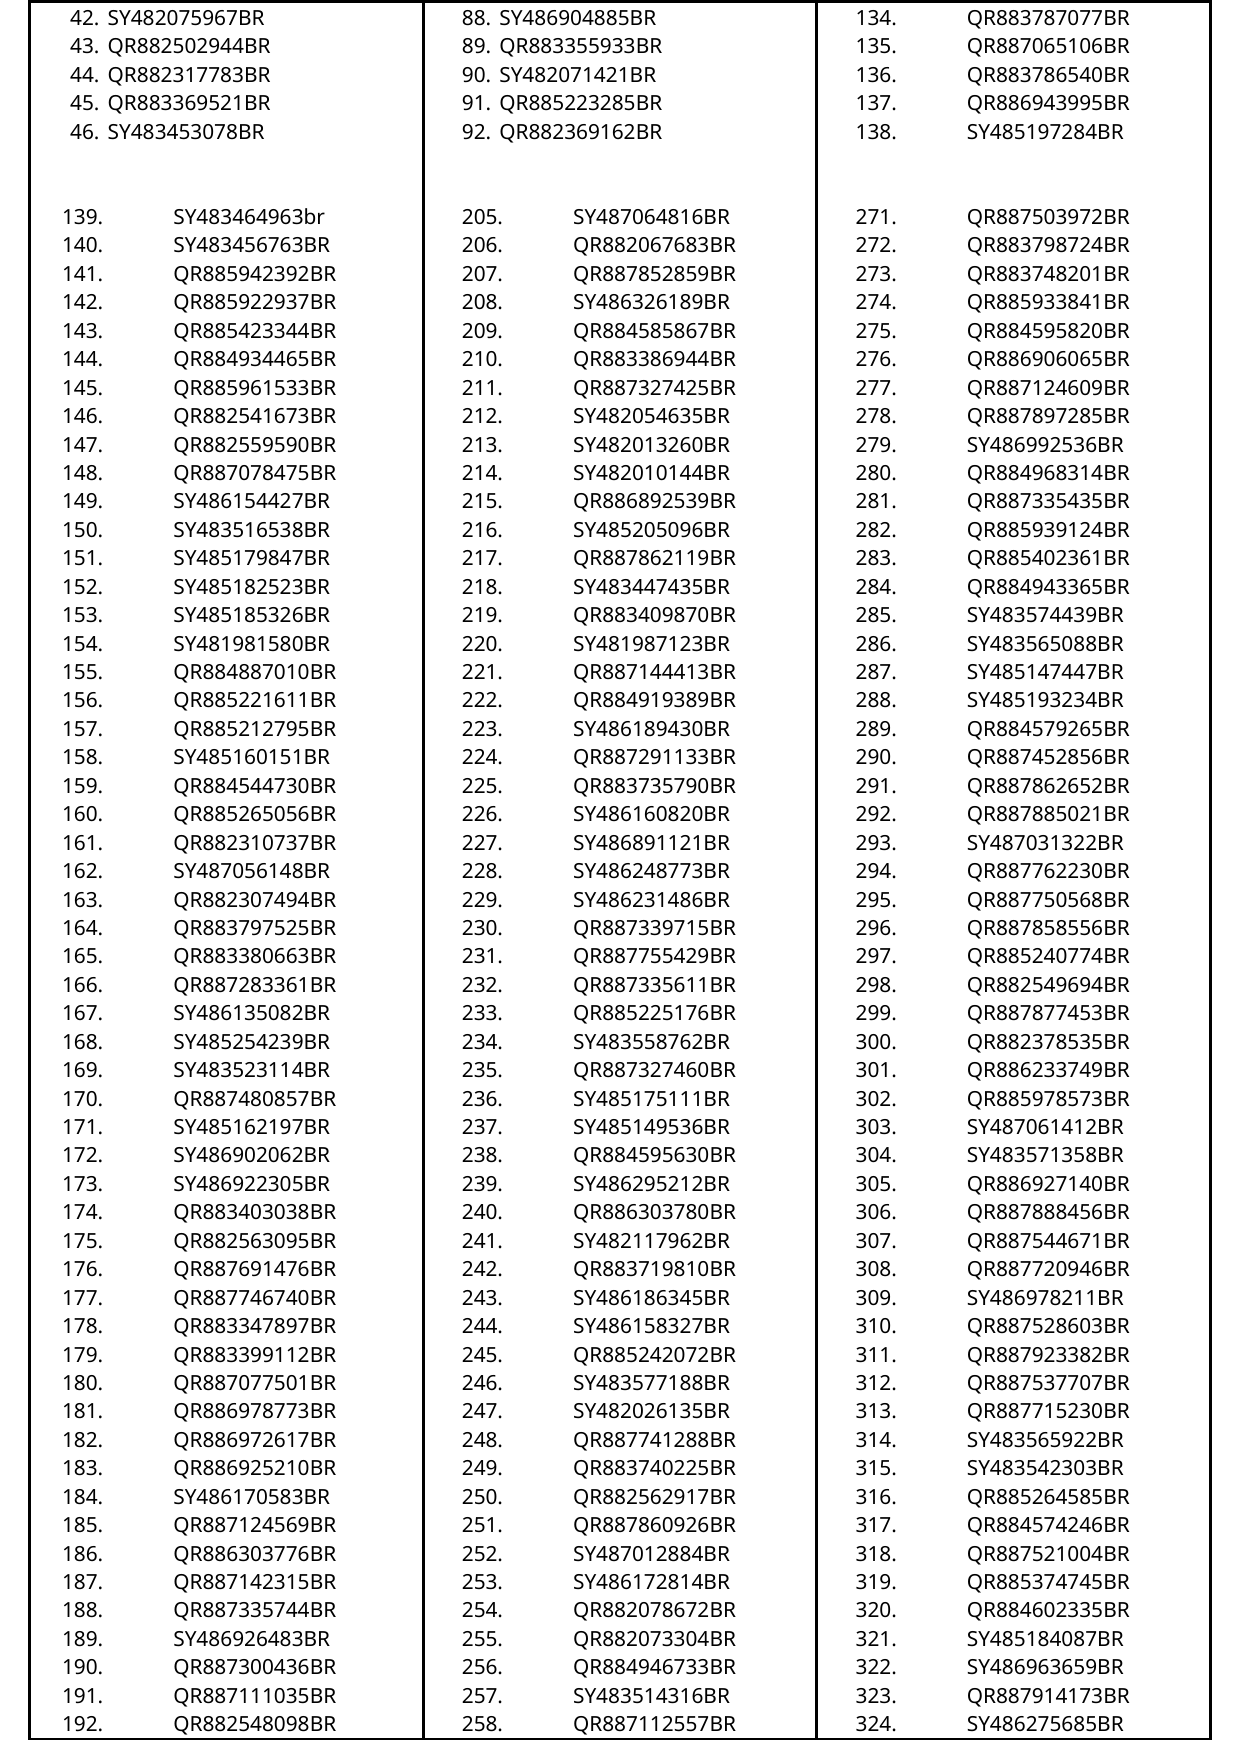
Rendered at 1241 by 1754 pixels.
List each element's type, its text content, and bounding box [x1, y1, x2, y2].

table_cell QR882527075BR SY482125116BR QR882372379BR SY483586675BR QR883346145BR QR883712003BR QR882400830BR SY483496895BR QR883727250BR SY483502879BR QR883771871BR QR882558886BR SY482080896BR QR883381385BR SY482026135BR QR882578660BR SY482055494BR QR883413494BR QR883796462BR QR882382597BR SY482054595BR SY482051930BR SY482054043BR QR883736716BR QR883733105BR SY482119685BR SY483416490BR SY483455723BR SY482137202BR QR882565207BR SY482061203BR SY482065678BR QR882366118BR QR882511760BR QR882371872BR SY482129356BR QR883725483BR QR883723465BR QR882533133BR QR882531415BR SY482135569BR SY482075967BR QR882502944BR QR882317783BR QR883369521BR SY483453078BR SY483464963br SY483456763BR QR885942392BR QR885922937BR QR885423344BR QR884934465BR QR885961533BR QR882541673BR QR882559590BR QR887078475BR SY486154427BR SY483516538BR SY485179847BR SY485182523BR SY485185326BR SY481981580BR QR884887010BR QR885221611BR QR885212795BR SY485160151BR QR884544730BR QR885265056BR QR882310737BR SY487056148BR QR882307494BR QR883797525BR QR883380663BR QR887283361BR SY486135082BR SY485254239BR SY483523114BR QR887480857BR SY485162197BR SY486902062BR SY486922305BR QR883403038BR QR882563095BR QR887691476BR QR887746740BR QR883347897BR QR883399112BR QR887077501BR QR886978773BR QR886972617BR QR886925210BR SY486170583BR QR887124569BR QR886303776BR QR887142315BR QR887335744BR SY486926483BR QR887300436BR QR887111035BR QR882548098BR QR882378535BR QR882362252BR SY481972906BR QR887684988BR QR882501904BR SY482028644BR SY486275972BR QR885976011BR QR887497058BR QR887850858BR QR887718253BR QR887702868BR [31, 3, 422, 1738]
table_cell SY482014512BR SY483434391BR SY482115961BR SY483500246BR QR887261281BR QR885418295BR SY485271223BR QR887257738BR SY486926537BR QR882333698BR QR886235339BR QR887247280BR QR886231535BR QR886981242BR QR886906754BR SY486260615BR QR885234093BR QR887134433BR QR887311955BR SY486239666BR SY486896322BR QR884588537BR QR887307757BR SY483556024BR SY483538025BR SY483568521BR SY485221893BR QR886272889BR QR885365859BR SY483580258BR SY486936772BR QR887100960BR QR882546097BR QR883373680BR SY483438464BR QR883412511BR QR885986098BR SY485251586BR QR886296315BR QR885228084BR SY485152800BR QR883787077BR QR887065106BR QR883786540BR QR886943995BR SY485197284BR QR887503972BR QR883798724BR QR883748201BR QR885933841BR QR884595820BR QR886906065BR QR887124609BR QR887897285BR SY486992536BR QR884968314BR QR887335435BR QR885939124BR QR885402361BR QR884943365BR SY483574439BR SY483565088BR SY485147447BR SY485193234BR QR884579265BR QR887452856BR QR887862652BR QR887885021BR SY487031322BR QR887762230BR QR887750568BR QR887858556BR QR885240774BR QR882549694BR QR887877453BR QR882378535BR QR886233749BR QR885978573BR SY487061412BR SY483571358BR QR886927140BR QR887888456BR QR887544671BR QR887720946BR SY486978211BR QR887528603BR QR887923382BR QR887537707BR QR887715230BR SY483565922BR SY483542303BR QR885264585BR QR884574246BR QR887521004BR QR885374745BR QR884602335BR SY485184087BR SY486963659BR QR887914173BR SY486275685BR QR885919535BR QR887873947BR QR887705405BR SY487572977BR QR887725373BR QR884553643BR [818, 3, 1209, 1738]
table_cell SY483468245BR QR883737209BR SY483469585BR QR882513292BR QR883412159BR SY482030912BR QR882392339BR SY482112687BR QR885942415BR QR885245516BR SY486948869BR QR885193535BR SY485253701BR SY485207145BR SY485240504BR QR884920299BR SY486131899BR QR886246985BR QR884581967BR QR885240669BR SY485185431BR SY486132877BR QR886238763BR SY486294101BR QR887133733BR QR887284659BR QR886919041BR SY485291364BR QR886948003BR SY485213821BR QR883399510BR QR886943451BR SY486276258BR QR885918345BR QR884589271BR SY483469489BR QR885202904BR SY485221448BR QR886918749BR SY485233110BR QR882575080BR SY486904885BR QR883355933BR SY482071421BR QR885223285BR QR882369162BR SY487064816BR QR882067683BR QR887852859BR SY486326189BR QR884585867BR QR883386944BR QR887327425BR SY482054635BR SY482013260BR SY482010144BR QR886892539BR SY485205096BR QR887862119BR SY483447435BR QR883409870BR SY481987123BR QR887144413BR QR884919389BR SY486189430BR QR887291133BR QR883735790BR SY486160820BR SY486891121BR SY486248773BR SY486231486BR QR887339715BR QR887755429BR QR887335611BR QR885225176BR SY483558762BR QR887327460BR SY485175111BR SY485149536BR QR884595630BR SY486295212BR QR886303780BR SY482117962BR QR883719810BR SY486186345BR SY486158327BR QR885242072BR SY483577188BR SY482026135BR QR887741288BR QR883740225BR QR882562917BR QR887860926BR SY487012884BR SY486172814BR QR882078672BR QR882073304BR QR884946733BR SY483514316BR QR887112557BR QR887133821BR QR887512197BR QR887776208BR QR887846028BR QR887778040BR SY482031820BR QR882078862BR QR883407499BR QR883413392BR QR883710033BR QR884598619BR QR885382534BR [425, 3, 815, 1738]
